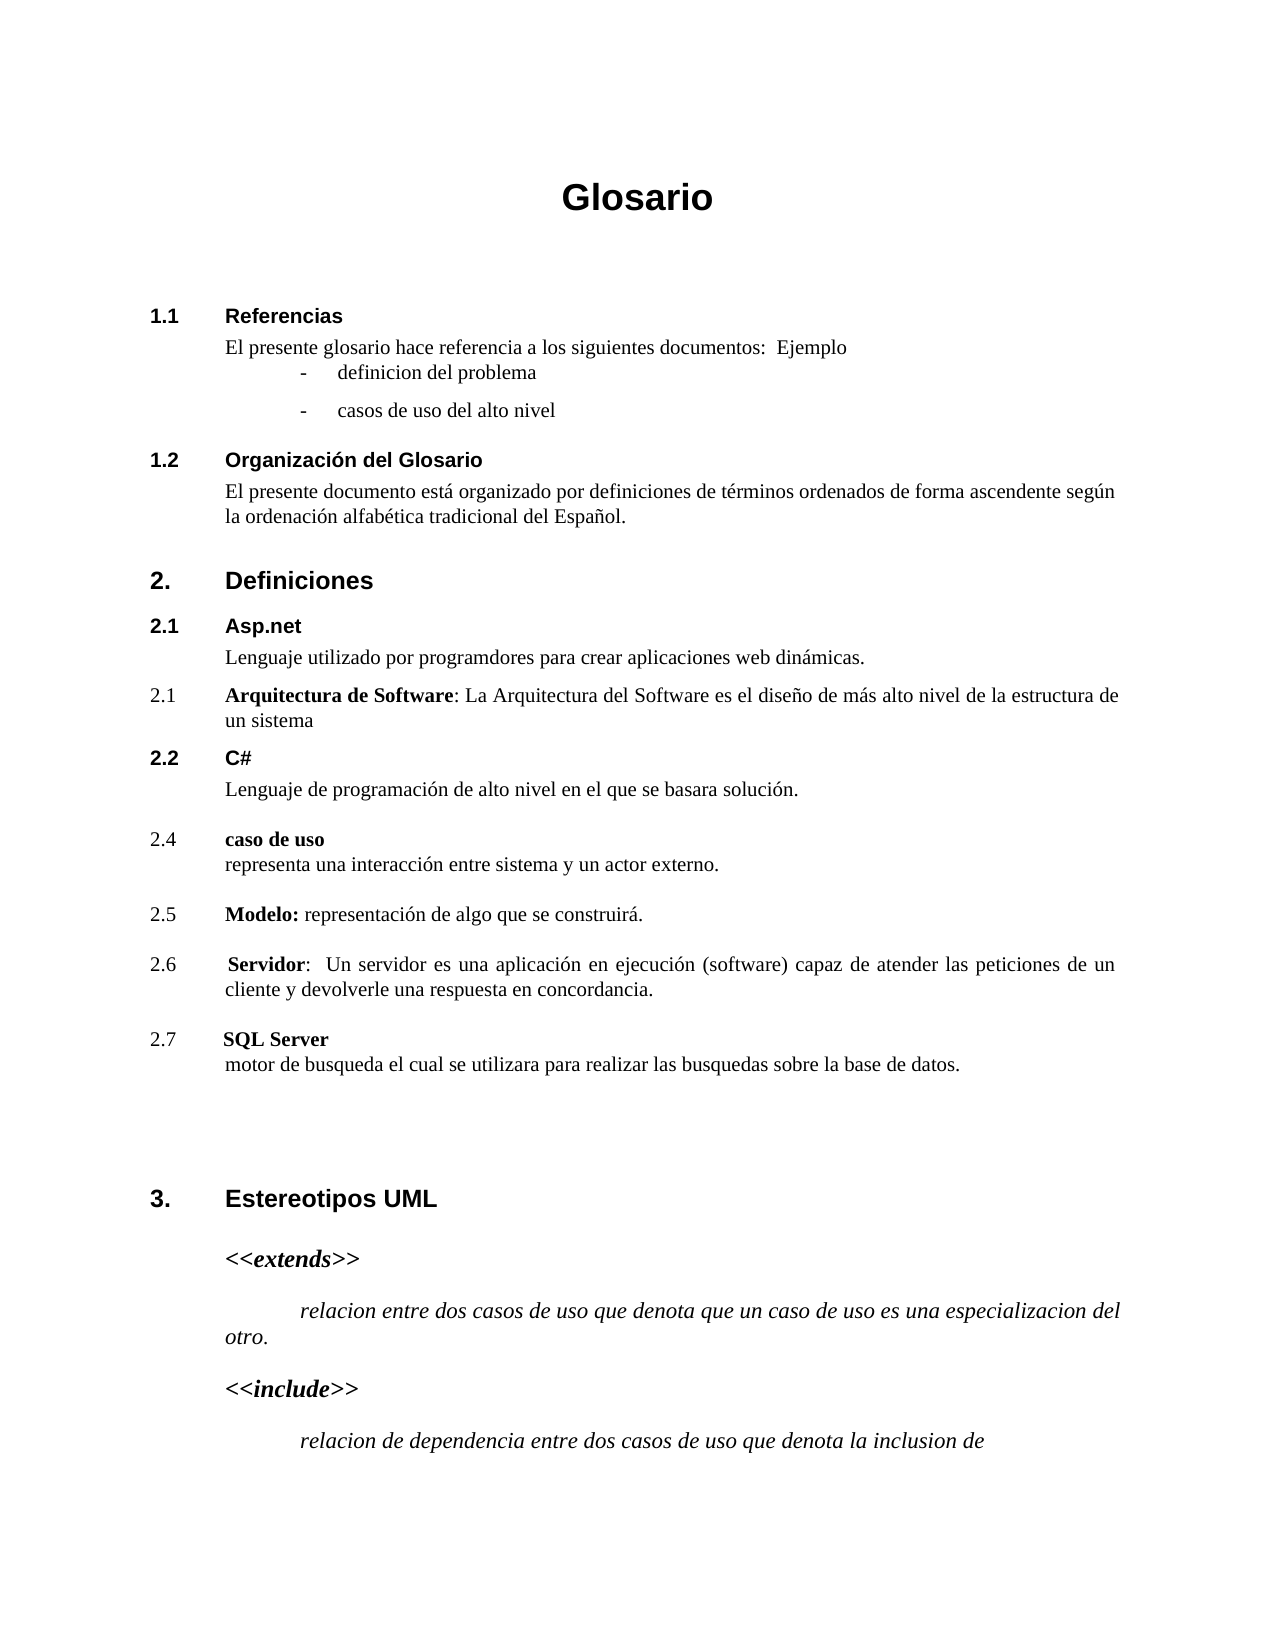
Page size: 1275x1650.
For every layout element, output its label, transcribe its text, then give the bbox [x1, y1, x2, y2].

text relacion entre dos casos de uso que denota que un caso de uso es una especializacion del otro. [225, 1297, 1125, 1350]
text <<include>> [225, 1374, 1125, 1402]
text El presente glosario hace referencia a los siguientes documentos: Ejemplo [150, 334, 1125, 359]
text 2.6 Servidor: Un servidor es una aplicación en ejecución (software) capaz de atender las peticiones de un cliente y devolverle una respuesta en concordancia. [150, 951, 1125, 1001]
subtitle C# [150, 744, 1125, 769]
subtitle Estereotipos UML [150, 1184, 1125, 1213]
text Lenguaje utilizado por programdores para crear aplicaciones web dinámicas. [225, 644, 1125, 669]
title Glosario [150, 175, 1125, 218]
list definicion del problema [300, 359, 1125, 384]
text 2.4 caso de uso [150, 826, 1125, 851]
text relacion de dependencia entre dos casos de uso que denota la inclusion de [225, 1427, 1125, 1454]
text <<extends>> [225, 1244, 1125, 1273]
list casos de uso del alto nivel [300, 397, 1125, 422]
text 2.1 Arquitectura de Software: La Arquitectura del Software es el diseño de más alto nivel de la estructura de un sistema [150, 682, 1125, 732]
subtitle Organización del Glosario [150, 447, 1125, 472]
subtitle Referencias [150, 303, 1125, 328]
subtitle Definiciones [150, 566, 1125, 594]
text 2.7 SQL Server [150, 1026, 1125, 1051]
text 2.5 Modelo: representación de algo que se construirá. [150, 901, 1125, 926]
text motor de busqueda el cual se utilizara para realizar las busquedas sobre la base de datos. [150, 1051, 1125, 1076]
text representa una interacción entre sistema y un actor externo. [150, 851, 1125, 876]
text El presente documento está organizado por definiciones de términos ordenados de forma ascendente según la ordenación alfabética tradicional del Español. [225, 478, 1125, 528]
subtitle Asp.net [150, 613, 1125, 638]
text Lenguaje de programación de alto nivel en el que se basara solución. [150, 776, 1125, 801]
